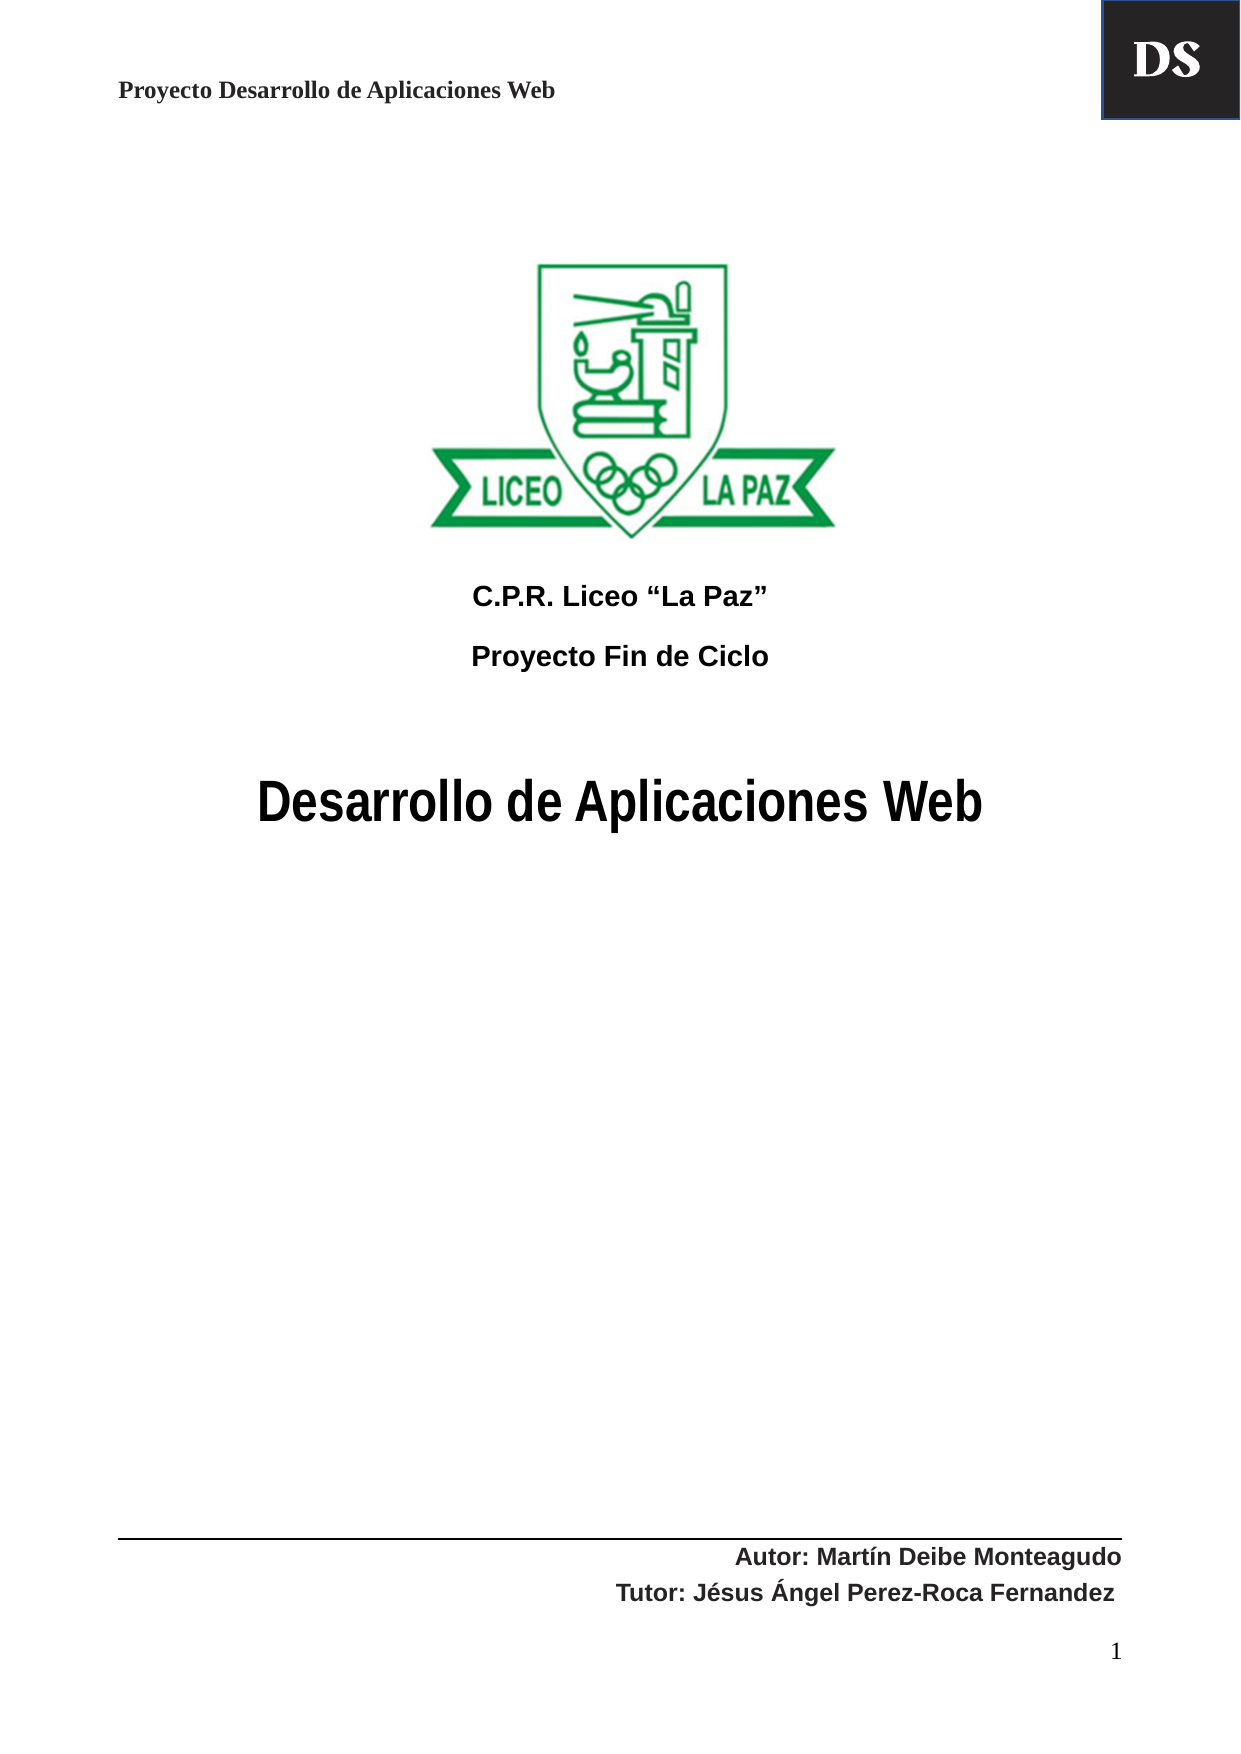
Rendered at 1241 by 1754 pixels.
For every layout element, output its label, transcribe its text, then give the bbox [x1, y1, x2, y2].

text Proyecto Fin de Ciclo [118, 639, 1122, 673]
text C.P.R. Liceo “La Paz” [118, 579, 1122, 612]
picture [428, 260, 838, 544]
subtitle Desarrollo de Aplicaciones Web [118, 767, 1122, 834]
text Autor: Martín Deibe Monteagudo Tutor: Jésus Ángel Perez-Roca Fernandez [118, 1540, 1122, 1607]
